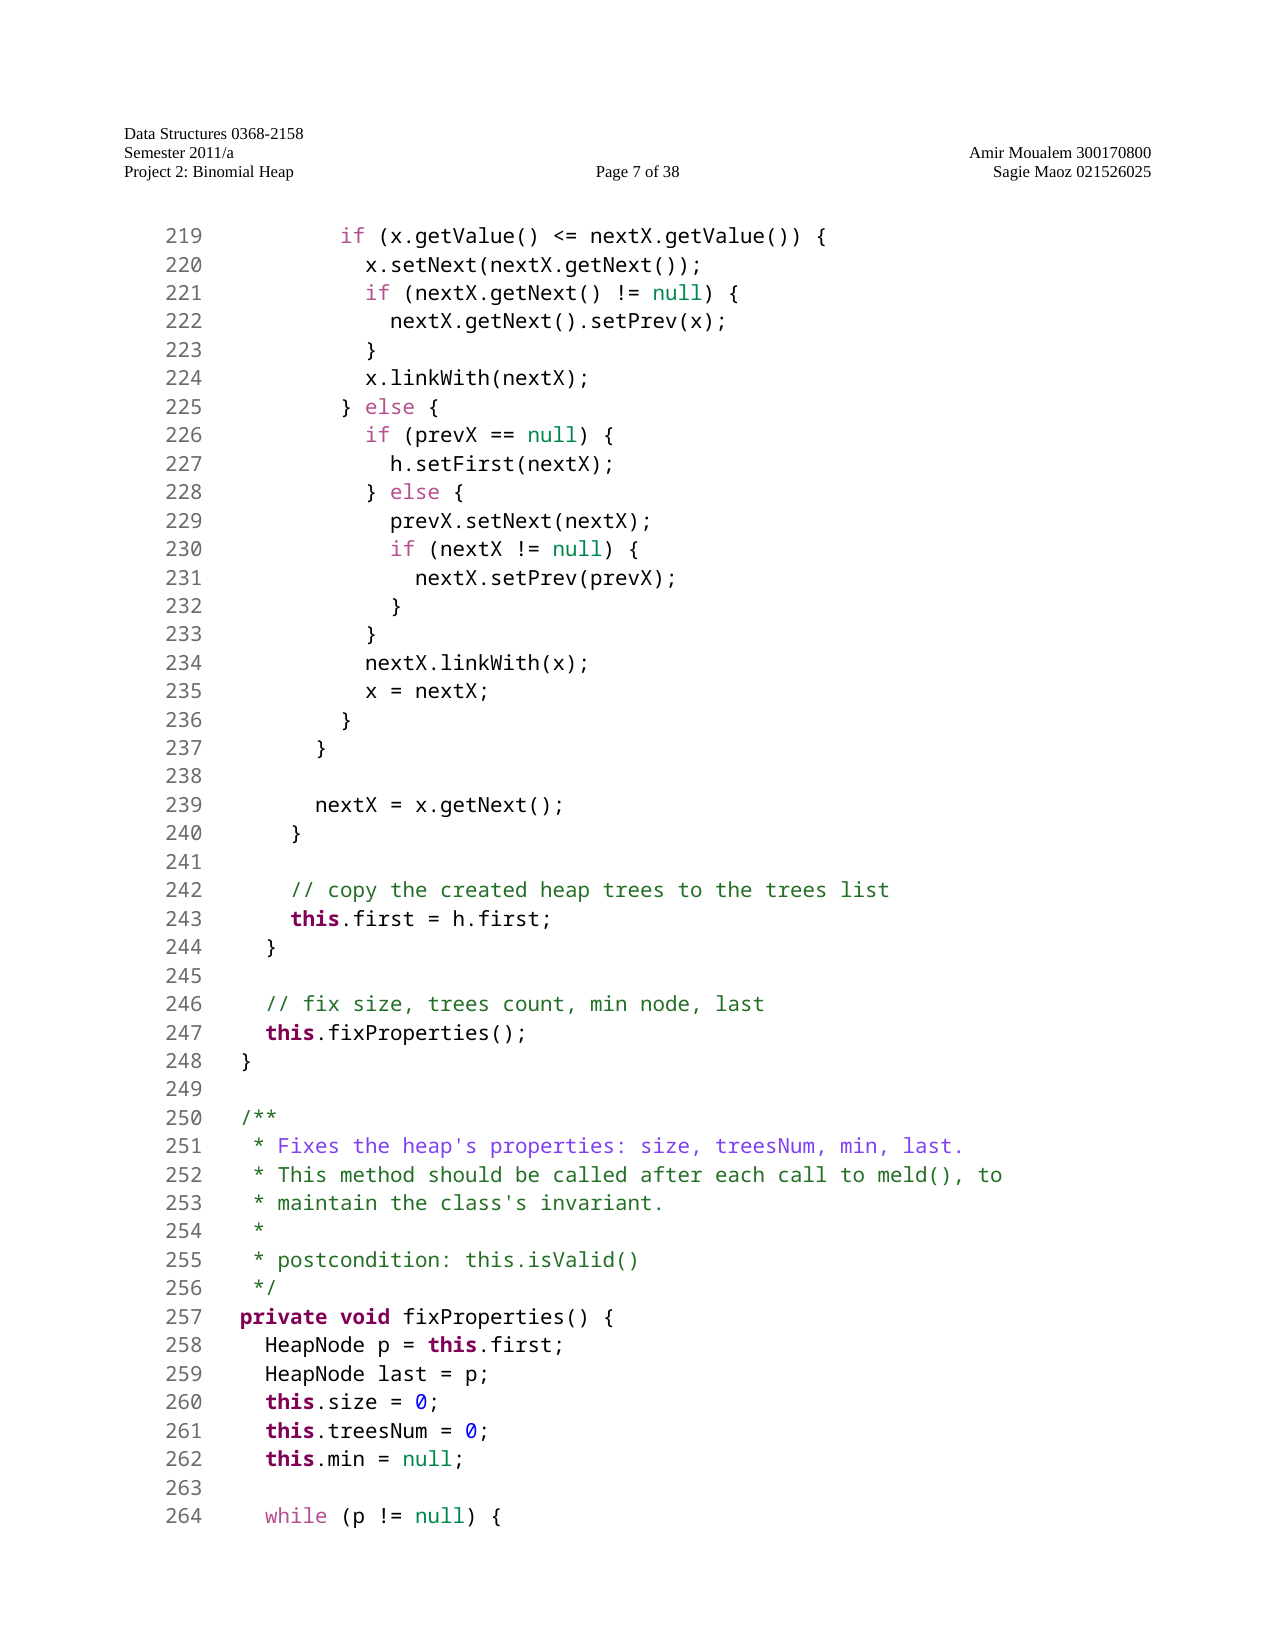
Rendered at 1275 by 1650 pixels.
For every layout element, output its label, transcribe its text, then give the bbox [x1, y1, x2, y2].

text 247 this.fixProperties(); [165, 1018, 1157, 1046]
text 233 } [165, 619, 1157, 648]
text 249 [165, 1074, 1157, 1103]
text 258 HeapNode p = this.first; [165, 1330, 1157, 1359]
text 234 nextX.linkWith(x); [165, 648, 1157, 676]
text 223 } [165, 335, 1157, 363]
text 261 this.treesNum = 0; [165, 1416, 1157, 1444]
text 229 prevX.setNext(nextX); [165, 506, 1157, 534]
text 238 [165, 762, 1157, 790]
text 241 [165, 847, 1157, 875]
text 240 } [165, 818, 1157, 847]
text 260 this.size = 0; [165, 1387, 1157, 1416]
text 242 // copy the created heap trees to the trees list [165, 875, 1157, 904]
text 256 */ [165, 1273, 1157, 1302]
text 253 * maintain the class's invariant. [165, 1188, 1157, 1217]
text 248 } [165, 1046, 1157, 1074]
text 222 nextX.getNext().setPrev(x); [165, 307, 1157, 335]
text 252 * This method should be called after each call to meld(), to [165, 1160, 1157, 1188]
text 250 /** [165, 1103, 1157, 1131]
text 254 * [165, 1217, 1157, 1245]
text 263 [165, 1473, 1157, 1501]
text 243 this.first = h.first; [165, 904, 1157, 932]
text 226 if (prevX == null) { [165, 420, 1157, 449]
text 227 h.setFirst(nextX); [165, 449, 1157, 477]
text 245 [165, 961, 1157, 989]
text 239 nextX = x.getNext(); [165, 790, 1157, 818]
text 246 // fix size, trees count, min node, last [165, 989, 1157, 1018]
text 219 if (x.getValue() <= nextX.getValue()) { [165, 221, 1157, 250]
text 255 * postcondition: this.isValid() [165, 1245, 1157, 1273]
text 251 * Fixes the heap's properties: size, treesNum, min, last. [165, 1131, 1157, 1160]
text 224 x.linkWith(nextX); [165, 363, 1157, 392]
text 220 x.setNext(nextX.getNext()); [165, 250, 1157, 278]
text 264 while (p != null) { [165, 1501, 1157, 1529]
text 237 } [165, 733, 1157, 762]
text 232 } [165, 591, 1157, 619]
text 259 HeapNode last = p; [165, 1359, 1157, 1387]
text 225 } else { [165, 392, 1157, 420]
text 235 x = nextX; [165, 676, 1157, 705]
text 221 if (nextX.getNext() != null) { [165, 278, 1157, 307]
text 257 private void fixProperties() { [165, 1302, 1157, 1330]
text 231 nextX.setPrev(prevX); [165, 563, 1157, 591]
text 228 } else { [165, 477, 1157, 506]
text 236 } [165, 705, 1157, 733]
text 230 if (nextX != null) { [165, 534, 1157, 563]
text 244 } [165, 932, 1157, 961]
text 262 this.min = null; [165, 1444, 1157, 1473]
